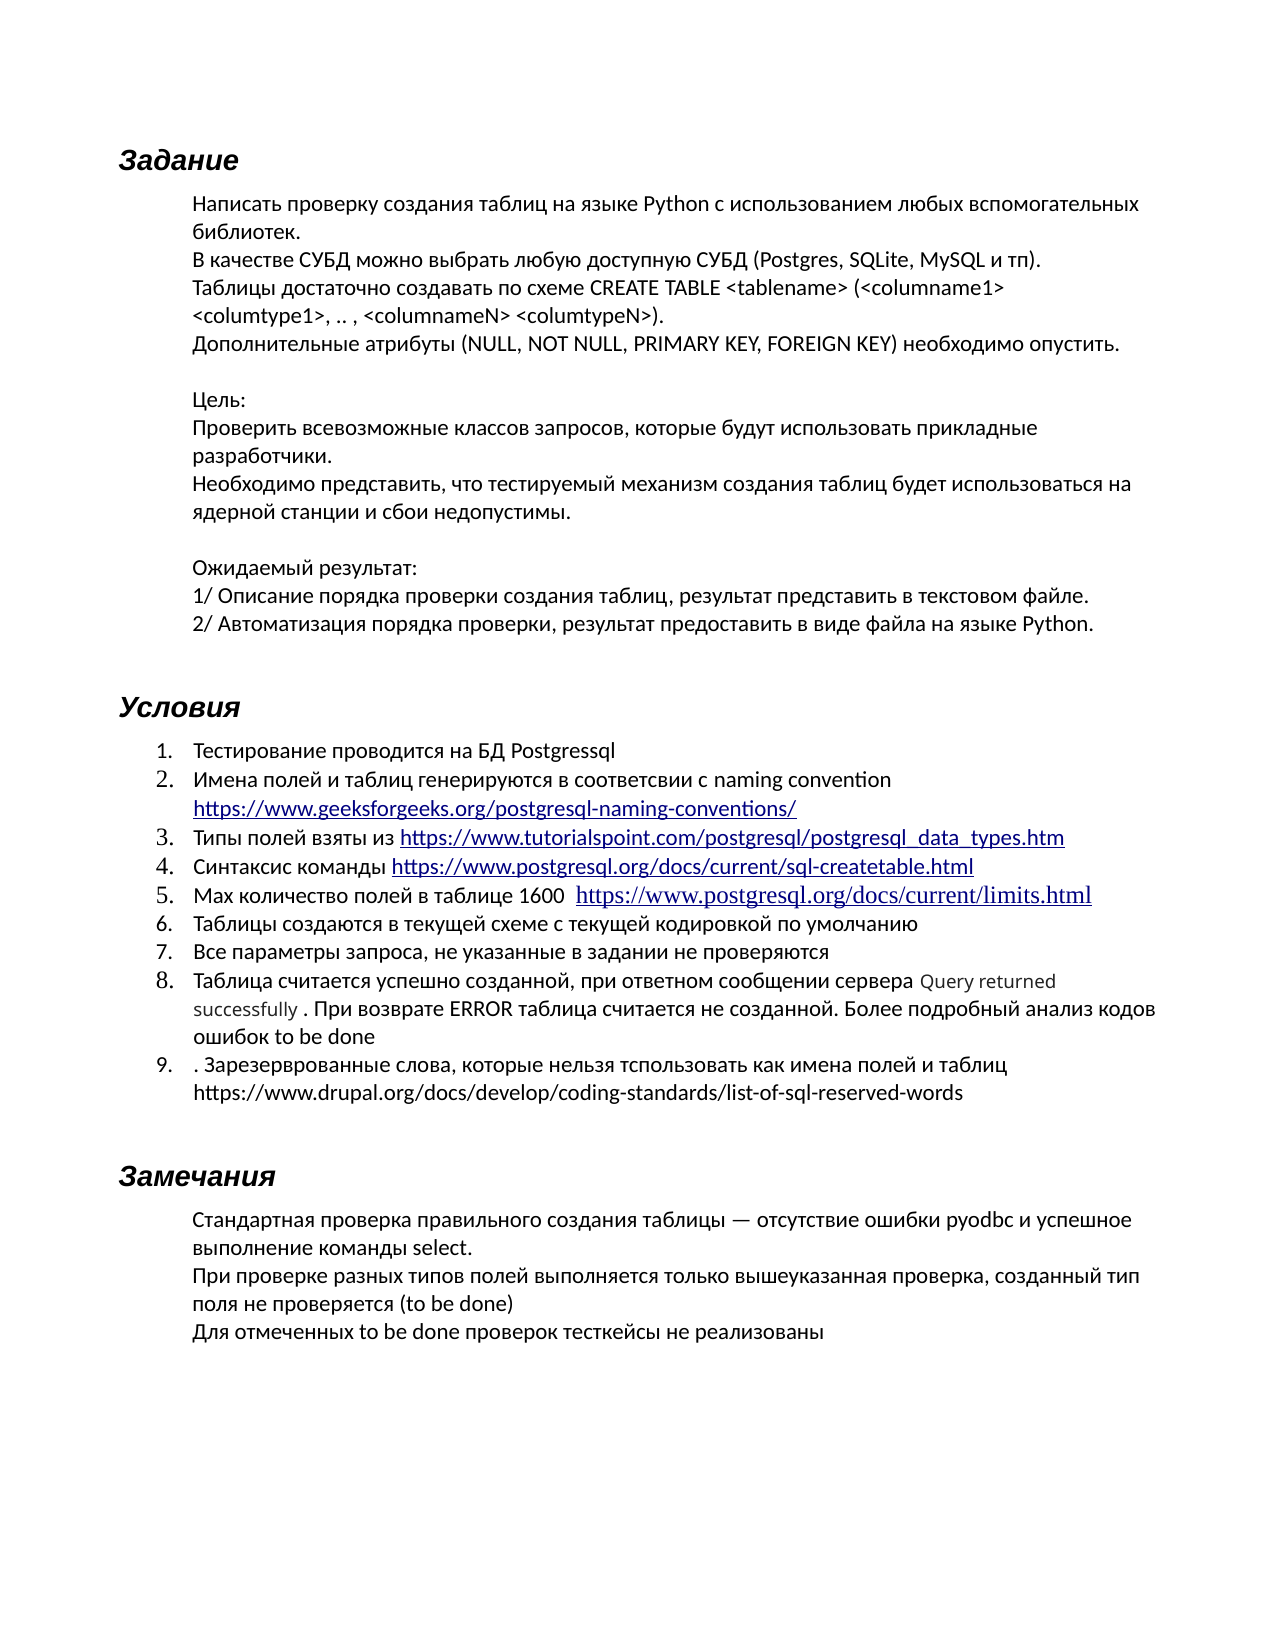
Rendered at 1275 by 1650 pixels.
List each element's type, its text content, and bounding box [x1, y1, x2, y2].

list Таблица считается успешно созданной, при ответном сообщении сервера Query returned successfully . При возврате ERROR таблица считается не созданной. Более подробный анализ кодов ошибок to be done [156, 965, 1157, 1050]
list . Зарезерврованные слова, которые нельзя тспользовать как имена полей и таблиц https://www.drupal.org/docs/develop/coding-standards/list-of-sql-reserved-words [156, 1050, 1157, 1106]
text Для отмеченных to be done проверок тесткейсы не реализованы [192, 1317, 1157, 1345]
list Таблицы создаются в текущей схеме с текущей кодировкой по умолчанию [156, 909, 1157, 937]
subtitle Замечания [118, 1159, 1157, 1193]
text Таблицы достаточно создавать по схеме CREATE TABLE <tablename> (<columname1> <columtype1>, .. , <columnameN> <columtypeN>). [192, 273, 1157, 329]
list Имена полей и таблиц генерируются в соответсвии с naming convention https://www.geeksforgeeks.org/postgresql-naming-conventions/ [156, 764, 1157, 822]
text Проверить всевозможные классов запросов, которые будут использовать прикладные разработчики. [192, 413, 1157, 469]
list Все параметры запроса, не указанные в задании не проверяются [156, 937, 1157, 965]
text 1/ Описание порядка проверки создания таблиц, результат представить в текстовом файле. [192, 581, 1157, 609]
text Дополнительные атрибуты (NULL, NOT NULL, PRIMARY KEY, FOREIGN KEY) необходимо опустить. [192, 329, 1157, 357]
text 2/ Автоматизация порядка проверки, результат предоставить в виде файла на языке Python. [192, 609, 1157, 637]
text Стандартная проверка правильного создания таблицы — отсутствие ошибки pyodbc и успешное выполнение команды select. [192, 1205, 1157, 1261]
list Тестирование проводится на БД Postgressql [156, 737, 1157, 764]
text Цель: [192, 385, 1157, 413]
subtitle Задание [118, 143, 1157, 177]
text Написать проверку создания таблиц на языке Python с использованием любых вспомогательных библиотек. [192, 189, 1157, 245]
text Ожидаемый результат: [192, 553, 1157, 581]
list Мах количество полей в таблице 1600 https://www.postgresql.org/docs/current/limits.html [156, 880, 1157, 909]
list Типы полей взяты из https://www.tutorialspoint.com/postgresql/postgresql_data_types.htm [156, 822, 1157, 851]
list Синтаксис команды https://www.postgresql.org/docs/current/sql-createtable.html [156, 851, 1157, 880]
text При проверке разных типов полей выполняется только вышеуказанная проверка, созданный тип поля не проверяется (to be done) [192, 1261, 1157, 1317]
subtitle Условия [118, 691, 1157, 724]
text Необходимо представить, что тестируемый механизм создания таблиц будет использоваться на ядерной станции и сбои недопустимы. [192, 469, 1157, 525]
text В качестве СУБД можно выбрать любую доступную СУБД (Postgres, SQLite, MySQL и тп). [192, 245, 1157, 273]
